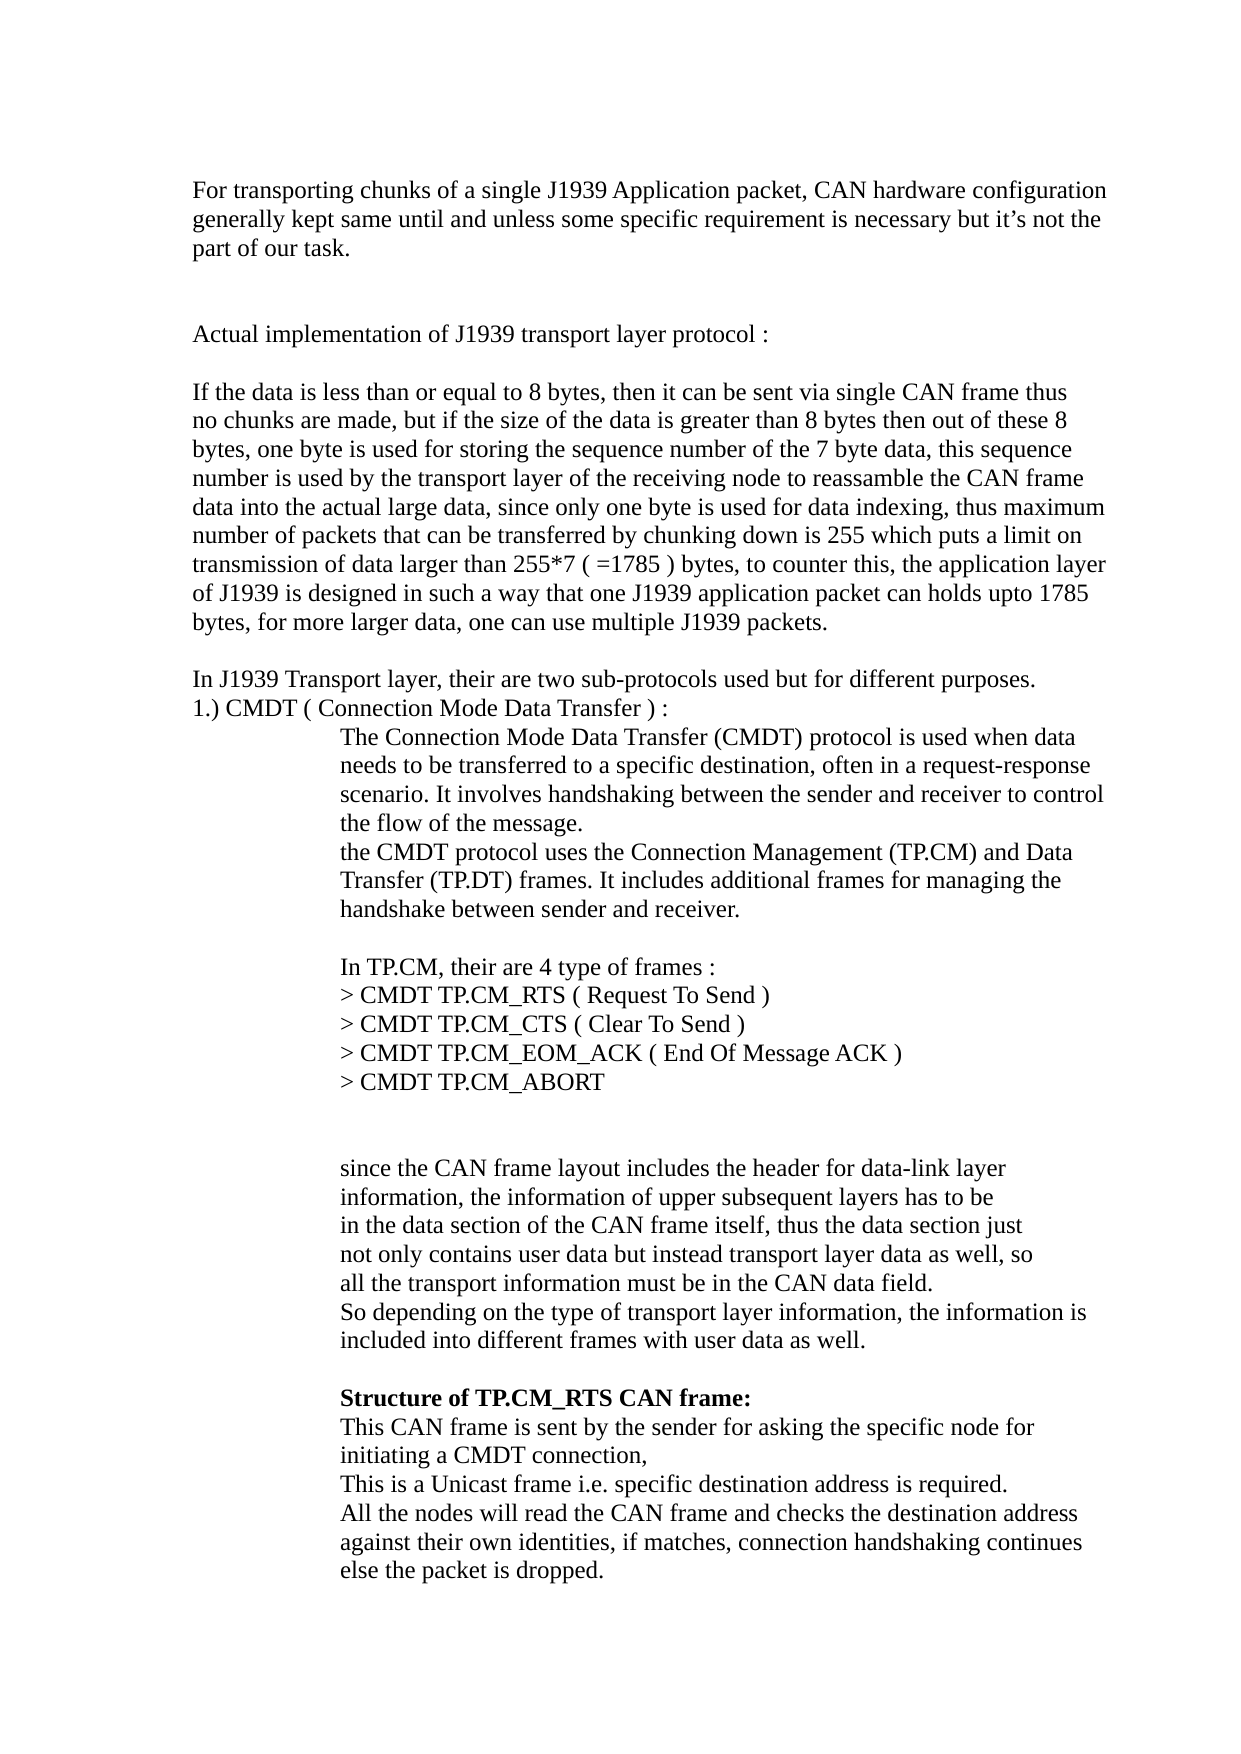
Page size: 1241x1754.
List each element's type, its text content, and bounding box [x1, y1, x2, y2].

text > CMDT TP.CM_EOM_ACK ( End Of Message ACK ) [118, 1038, 1122, 1067]
text the CMDT protocol uses the Connection Management (TP.CM) and Data Transfer (TP.DT) frames. It includes additional frames for managing the handshake between sender and receiver. [118, 837, 1122, 923]
text > CMDT TP.CM_RTS ( Request To Send ) [118, 981, 1122, 1009]
text else the packet is dropped. [118, 1556, 1122, 1584]
text Structure of TP.CM_RTS CAN frame: [118, 1383, 1122, 1412]
text This is a Unicast frame i.e. specific destination address is required. [118, 1469, 1122, 1498]
text information, the information of upper subsequent layers has to be [118, 1182, 1122, 1211]
text bytes, one byte is used for storing the sequence number of the 7 byte data, this sequence [118, 434, 1122, 463]
text against their own identities, if matches, connection handshaking continues [118, 1527, 1122, 1556]
text data into the actual large data, since only one byte is used for data indexing, thus maximum [118, 492, 1122, 521]
text So depending on the type of transport layer information, the information is [118, 1297, 1122, 1326]
text In J1939 Transport layer, their are two sub-protocols used but for different purposes. [118, 664, 1122, 693]
text since the CAN frame layout includes the header for data-link layer [118, 1153, 1122, 1182]
text Actual implementation of J1939 transport layer protocol : [118, 319, 1122, 348]
text transmission of data larger than 255*7 ( =1785 ) bytes, to counter this, the application layer [118, 549, 1122, 578]
text If the data is less than or equal to 8 bytes, then it can be sent via single CAN frame thus [118, 377, 1122, 406]
text This CAN frame is sent by the sender for asking the specific node for [118, 1412, 1122, 1441]
text not only contains user data but instead transport layer data as well, so [118, 1239, 1122, 1268]
text number is used by the transport layer of the receiving node to reassamble the CAN frame [118, 463, 1122, 492]
text All the nodes will read the CAN frame and checks the destination address [118, 1498, 1122, 1527]
text The Connection Mode Data Transfer (CMDT) protocol is used when data needs to be transferred to a specific destination, often in a request-response scenario. It involves handshaking between the sender and receiver to control the flow of the message. [118, 722, 1122, 837]
text included into different frames with user data as well. [118, 1326, 1122, 1354]
text of J1939 is designed in such a way that one J1939 application packet can holds upto 1785 [118, 578, 1122, 607]
text In TP.CM, their are 4 type of frames : [118, 952, 1122, 981]
text in the data section of the CAN frame itself, thus the data section just [118, 1211, 1122, 1239]
text bytes, for more larger data, one can use multiple J1939 packets. [118, 607, 1122, 636]
text > CMDT TP.CM_CTS ( Clear To Send ) [118, 1009, 1122, 1038]
text number of packets that can be transferred by chunking down is 255 which puts a limit on [118, 521, 1122, 549]
text initiating a CMDT connection, [118, 1441, 1122, 1469]
text > CMDT TP.CM_ABORT [118, 1067, 1122, 1096]
text part of our task. [118, 233, 1122, 262]
text For transporting chunks of a single J1939 Application packet, CAN hardware configuration [118, 176, 1122, 204]
text all the transport information must be in the CAN data field. [118, 1268, 1122, 1297]
text no chunks are made, but if the size of the data is greater than 8 bytes then out of these 8 [118, 406, 1122, 434]
text generally kept same until and unless some specific requirement is necessary but it’s not the [118, 204, 1122, 233]
text 1.) CMDT ( Connection Mode Data Transfer ) : [118, 693, 1122, 722]
